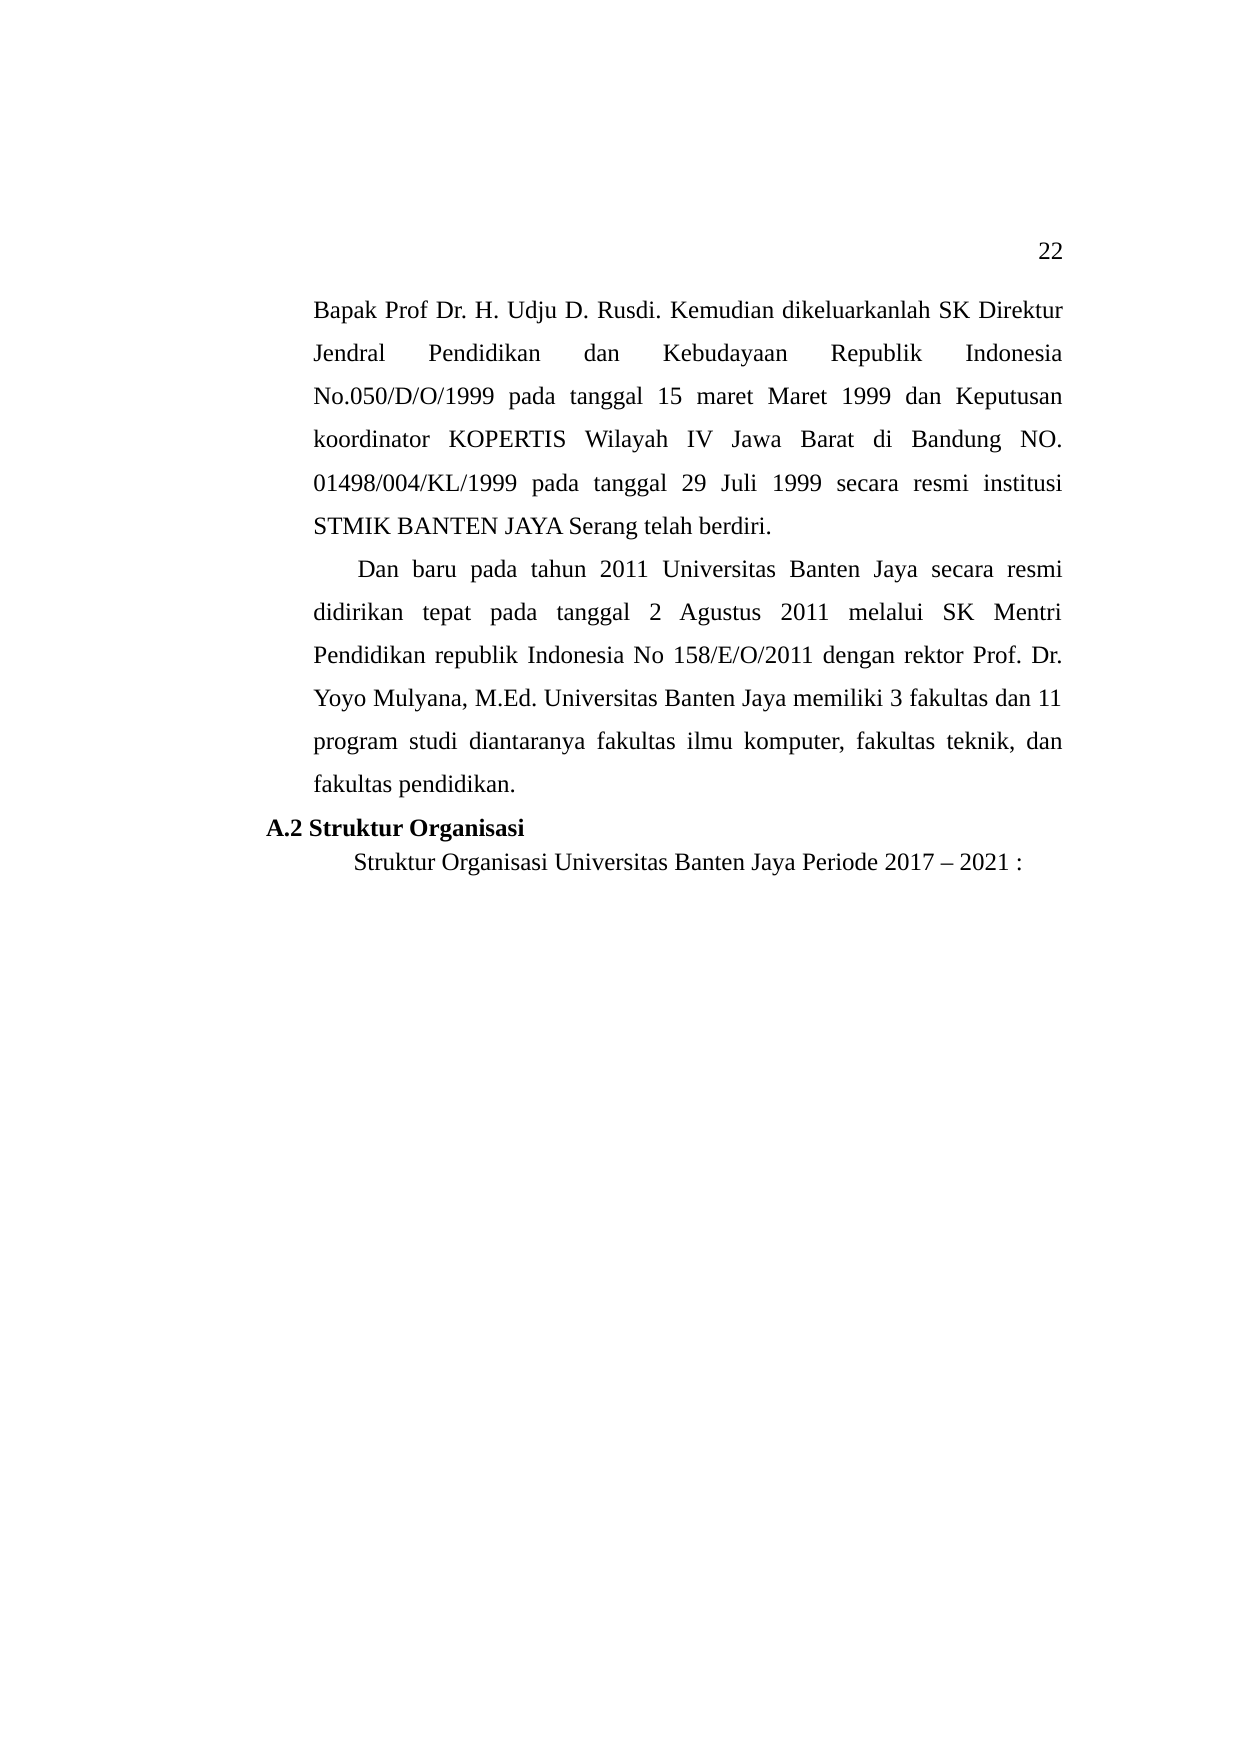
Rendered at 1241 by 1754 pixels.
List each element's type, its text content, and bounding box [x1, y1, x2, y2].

text Bapak Prof Dr. H. Udju D. Rusdi. Kemudian dikeluarkanlah SK Direktur Jendral Pendidikan dan Kebudayaan Republik Indonesia No.050/D/O/1999 pada tanggal 15 maret Maret 1999 dan Keputusan koordinator KOPERTIS Wilayah IV Jawa Barat di Bandung NO. 01498/004/KL/1999 pada tanggal 29 Juli 1999 secara resmi institusi STMIK BANTEN JAYA Serang telah berdiri. [313, 295, 1063, 539]
list Struktur Organisasi Universitas Banten Jaya Periode 2017 – 2021 : [313, 847, 1063, 876]
text Dan baru pada tahun 2011 Universitas Banten Jaya secara resmi didirikan tepat pada tanggal 2 Agustus 2011 melalui SK Mentri Pendidikan republik Indonesia No 158/E/O/2011 dengan rektor Prof. Dr. Yoyo Mulyana, M.Ed. Universitas Banten Jaya memiliki 3 fakultas dan 11 program studi diantaranya fakultas ilmu komputer, fakultas teknik, dan fakultas pendidikan. [313, 554, 1063, 798]
text A.2 Struktur Organisasi [266, 813, 1063, 841]
